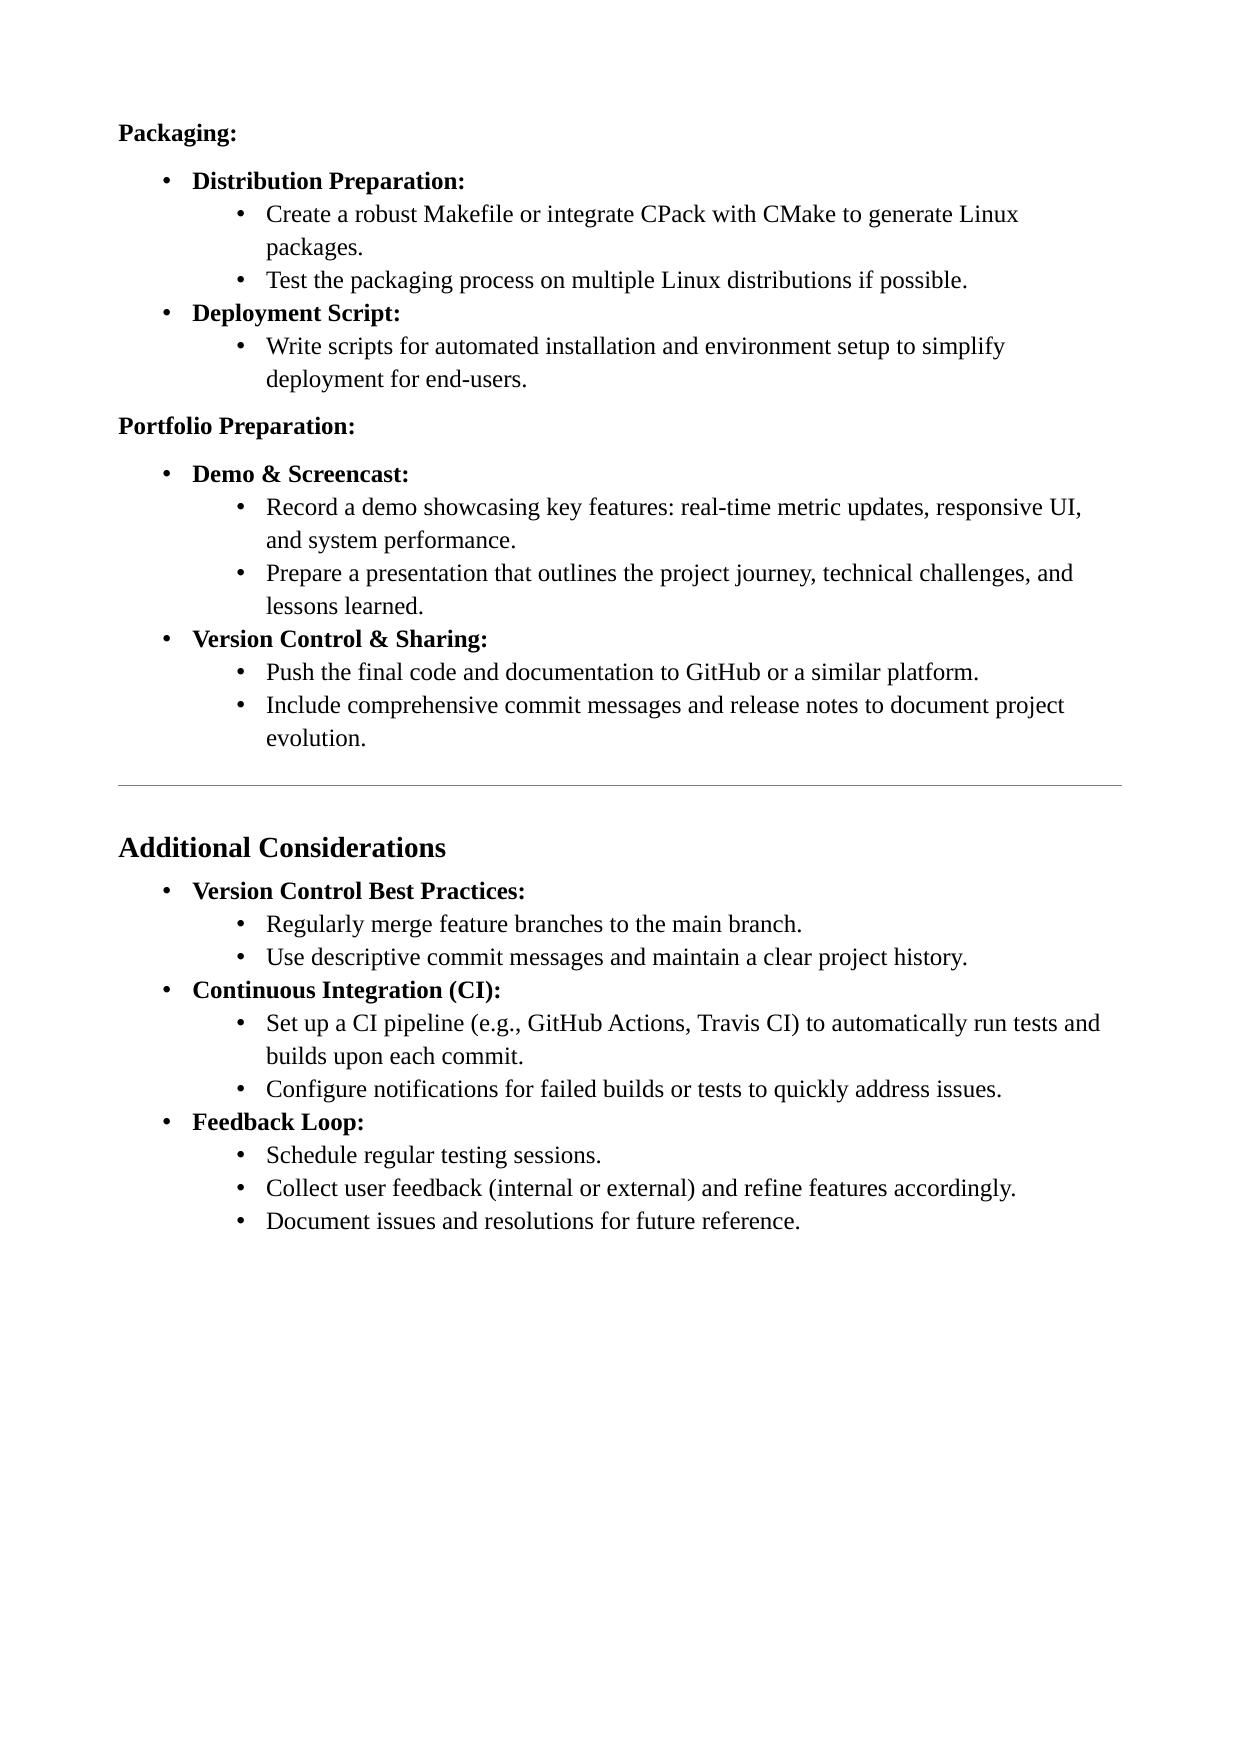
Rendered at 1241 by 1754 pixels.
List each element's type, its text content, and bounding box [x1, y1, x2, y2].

list Schedule regular testing sessions. [236, 1140, 1122, 1169]
list Create a robust Makefile or integrate CPack with CMake to generate Linux packages. [236, 199, 1122, 261]
list Configure notifications for failed builds or tests to quickly address issues. [236, 1074, 1122, 1103]
list Version Control & Sharing: [162, 624, 1122, 653]
list Include comprehensive commit messages and release notes to document project evolution. [236, 690, 1122, 752]
list Use descriptive commit messages and maintain a clear project history. [236, 942, 1122, 971]
list Demo & Screencast: [162, 459, 1122, 488]
list Test the packaging process on multiple Linux distributions if possible. [236, 265, 1122, 293]
list Version Control Best Practices: [162, 876, 1122, 904]
text Portfolio Preparation: [118, 411, 1122, 440]
list Collect user feedback (internal or external) and refine features accordingly. [236, 1173, 1122, 1202]
list Document issues and resolutions for future reference. [236, 1206, 1122, 1235]
list Record a demo showcasing key features: real-time metric updates, responsive UI, and system performance. [236, 492, 1122, 554]
list Continuous Integration (CI): [162, 975, 1122, 1003]
list Prepare a presentation that outlines the project journey, technical challenges, and lessons learned. [236, 558, 1122, 620]
text Packaging: [118, 118, 1122, 147]
list Distribution Preparation: [162, 166, 1122, 194]
subtitle Additional Considerations [118, 830, 1122, 863]
list Feedback Loop: [162, 1107, 1122, 1136]
list Regularly merge feature branches to the main branch. [236, 909, 1122, 937]
list Write scripts for automated installation and environment setup to simplify deployment for end-users. [236, 331, 1122, 393]
list Deployment Script: [162, 298, 1122, 327]
list Set up a CI pipeline (e.g., GitHub Actions, Travis CI) to automatically run tests and builds upon each commit. [236, 1008, 1122, 1069]
list Push the final code and documentation to GitHub or a similar platform. [236, 657, 1122, 686]
